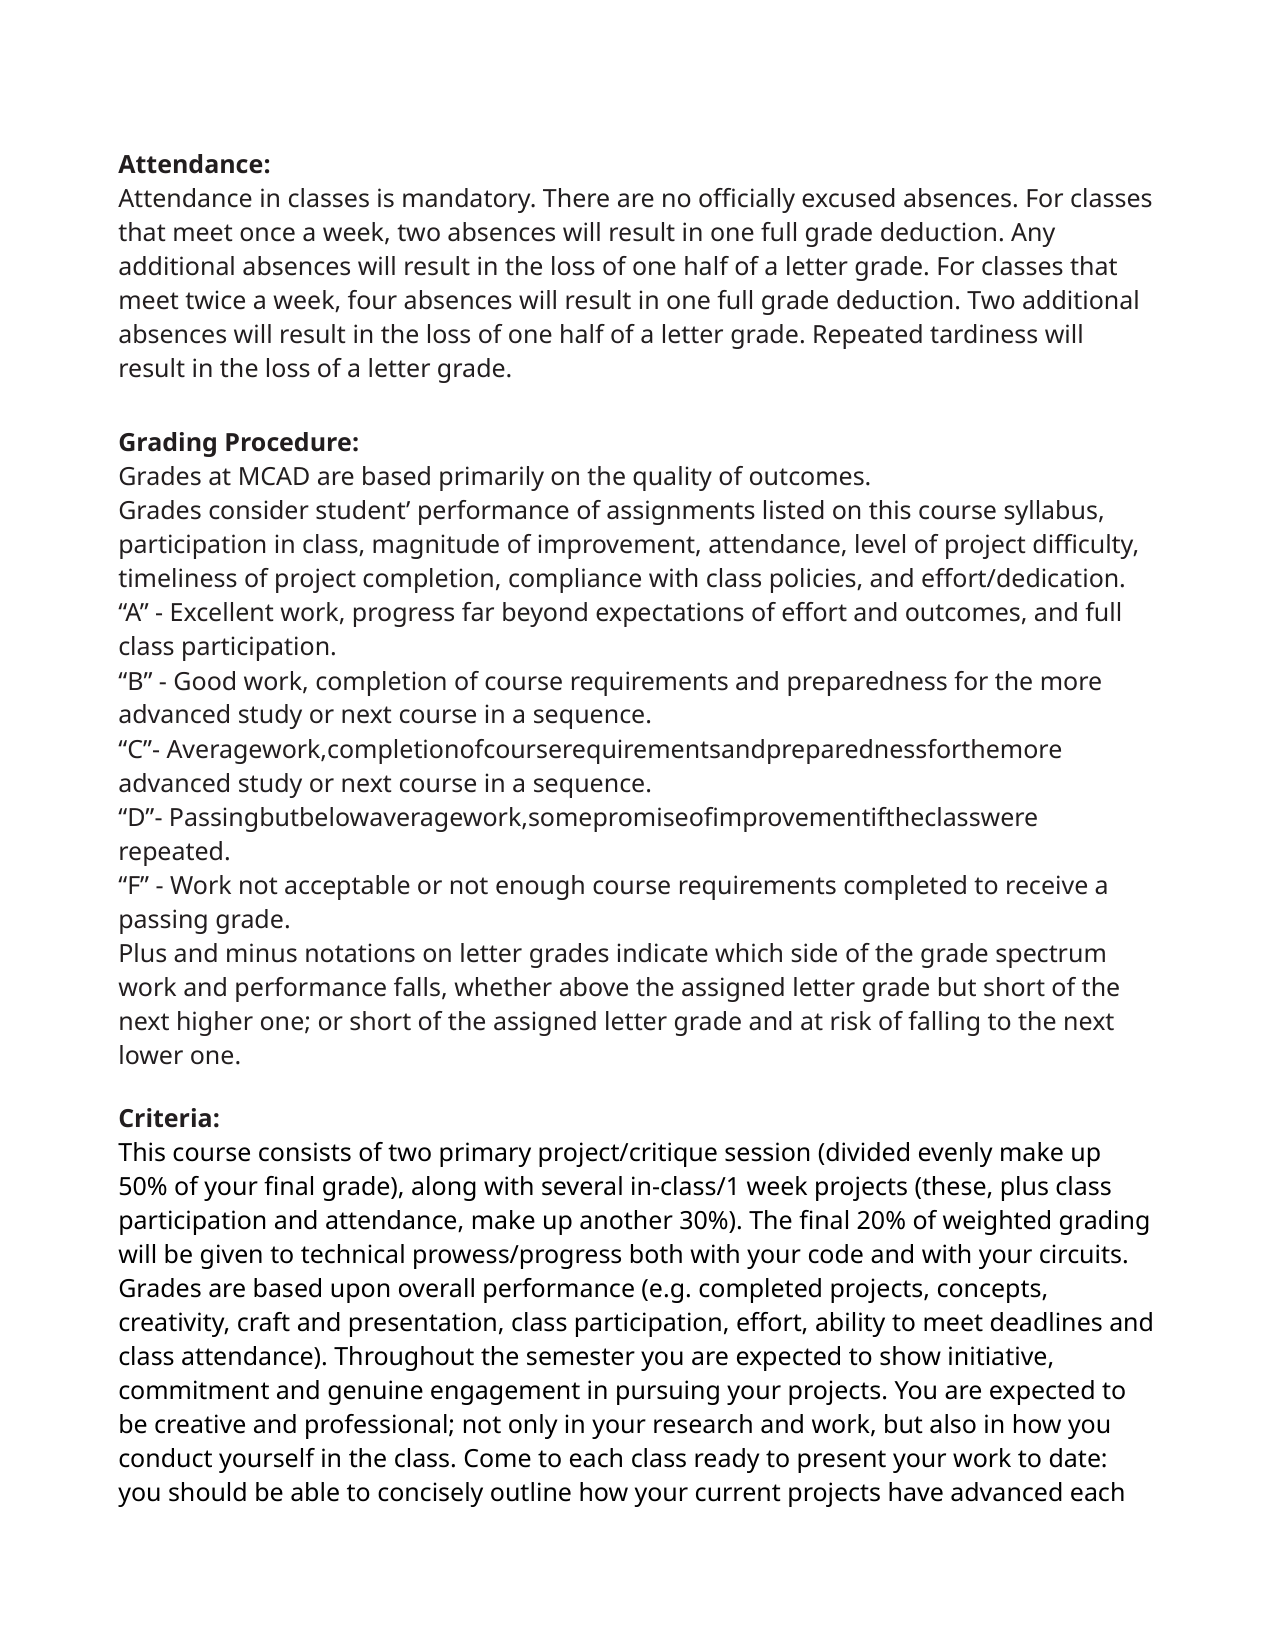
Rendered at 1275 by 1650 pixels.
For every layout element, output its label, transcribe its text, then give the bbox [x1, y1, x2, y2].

text “F” - Work not acceptable or not enough course requirements completed to receive a passing grade. [118, 867, 1157, 936]
text Grading Procedure: [118, 425, 1157, 459]
text Grades at MCAD are based primarily on the quality of outcomes. [118, 459, 1157, 493]
text “A” - Excellent work, progress far beyond expectations of effort and outcomes, and full class participation. [118, 595, 1157, 663]
text Attendance: [118, 147, 1157, 181]
text “C”- Averagework,completionofcourserequirementsandpreparednessforthemore advanced study or next course in a sequence. [118, 731, 1157, 799]
text “B” - Good work, completion of course requirements and preparedness for the more advanced study or next course in a sequence. [118, 663, 1157, 731]
text Grades consider student’ performance of assignments listed on this course syllabus, participation in class, magnitude of improvement, attendance, level of project difficulty, timeliness of project completion, compliance with class policies, and effort/dedication. [118, 493, 1157, 595]
text Criteria: [118, 1100, 1157, 1134]
text “D”- Passingbutbelowaveragework,somepromiseofimprovementiftheclasswere repeated. [118, 799, 1157, 867]
text Attendance in classes is mandatory. There are no officially excused absences. For classes that meet once a week, two absences will result in one full grade deduction. Any additional absences will result in the loss of one half of a letter grade. For classes that meet twice a week, four absences will result in one full grade deduction. Two additional absences will result in the loss of one half of a letter grade. Repeated tardiness will result in the loss of a letter grade. [118, 181, 1157, 385]
text This course consists of two primary project/critique session (divided evenly make up 50% of your final grade), along with several in-class/1 week projects (these, plus class participation and attendance, make up another 30%). The final 20% of weighted grading will be given to technical prowess/progress both with your code and with your circuits. Grades are based upon overall performance (e.g. completed projects, concepts, creativity, craft and presentation, class participation, effort, ability to meet deadlines and class attendance). Throughout the semester you are expected to show initiative, commitment and genuine engagement in pursuing your projects. You are expected to be creative and professional; not only in your research and work, but also in how you conduct yourself in the class. Come to each class ready to present your work to date: you should be able to concisely outline how your current projects have advanced each [118, 1134, 1157, 1509]
text Plus and minus notations on letter grades indicate which side of the grade spectrum work and performance falls, whether above the assigned letter grade but short of the next higher one; or short of the assigned letter grade and at risk of falling to the next lower one. [118, 936, 1157, 1072]
